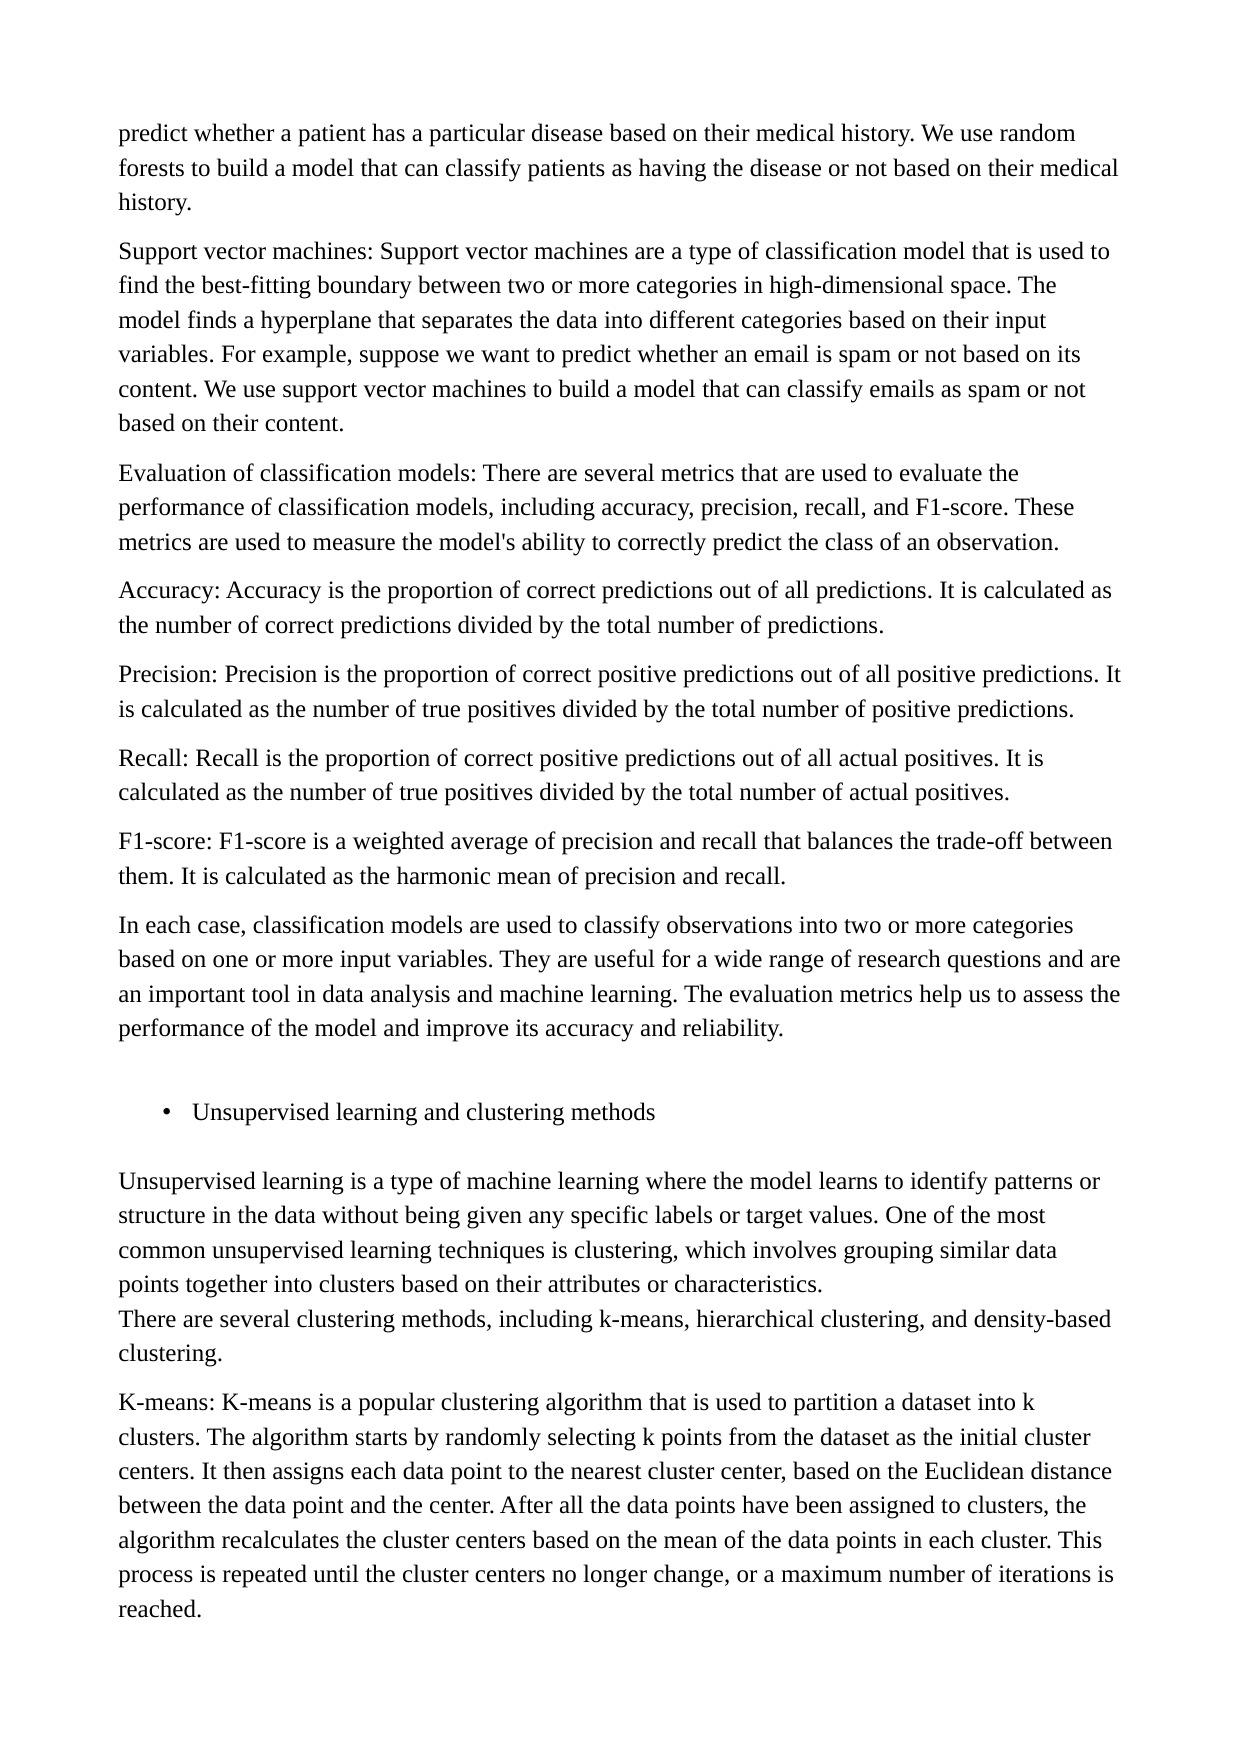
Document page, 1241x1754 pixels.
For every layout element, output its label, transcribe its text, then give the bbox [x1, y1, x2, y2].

text K-means: K-means is a popular clustering algorithm that is used to partition a dataset into k clusters. The algorithm starts by randomly selecting k points from the dataset as the initial cluster centers. It then assigns each data point to the nearest cluster center, based on the Euclidean distance between the data point and the center. After all the data points have been assigned to clusters, the algorithm recalculates the cluster centers based on the mean of the data points in each cluster. This process is repeated until the cluster centers no longer change, or a maximum number of iterations is reached. [118, 1387, 1122, 1623]
text Unsupervised learning is a type of machine learning where the model learns to identify patterns or structure in the data without being given any specific labels or target values. One of the most common unsupervised learning techniques is clustering, which involves grouping similar data points together into clusters based on their attributes or characteristics. [118, 1166, 1122, 1298]
list Unsupervised learning and clustering methods [162, 1097, 1122, 1126]
text In each case, classification models are used to classify observations into two or more categories based on one or more input variables. They are useful for a wide range of research questions and are an important tool in data analysis and machine learning. The evaluation metrics help us to assess the performance of the model and improve its accuracy and reliability. [118, 910, 1122, 1042]
text Precision: Precision is the proportion of correct positive predictions out of all positive predictions. It is calculated as the number of true positives divided by the total number of positive predictions. [118, 659, 1122, 722]
text F1-score: F1-score is a weighted average of precision and recall that balances the trade-off between them. It is calculated as the harmonic mean of precision and recall. [118, 826, 1122, 889]
text Evaluation of classification models: There are several metrics that are used to evaluate the performance of classification models, including accuracy, precision, recall, and F1-score. These metrics are used to measure the model's ability to correctly predict the class of an observation. [118, 458, 1122, 555]
text Recall: Recall is the proportion of correct positive predictions out of all actual positives. It is calculated as the number of true positives divided by the total number of actual positives. [118, 743, 1122, 806]
text predict whether a patient has a particular disease based on their medical history. We use random forests to build a model that can classify patients as having the disease or not based on their medical history. [118, 118, 1122, 216]
text Accuracy: Accuracy is the proportion of correct predictions out of all predictions. It is calculated as the number of correct predictions divided by the total number of predictions. [118, 576, 1122, 639]
text Support vector machines: Support vector machines are a type of classification model that is used to find the best-fitting boundary between two or more categories in high-dimensional space. The model finds a hyperplane that separates the data into different categories based on their input variables. For example, suppose we want to predict whether an email is spam or not based on its content. We use support vector machines to build a model that can classify emails as spam or not based on their content. [118, 236, 1122, 437]
text There are several clustering methods, including k-means, hierarchical clustering, and density-based clustering. [118, 1304, 1122, 1367]
